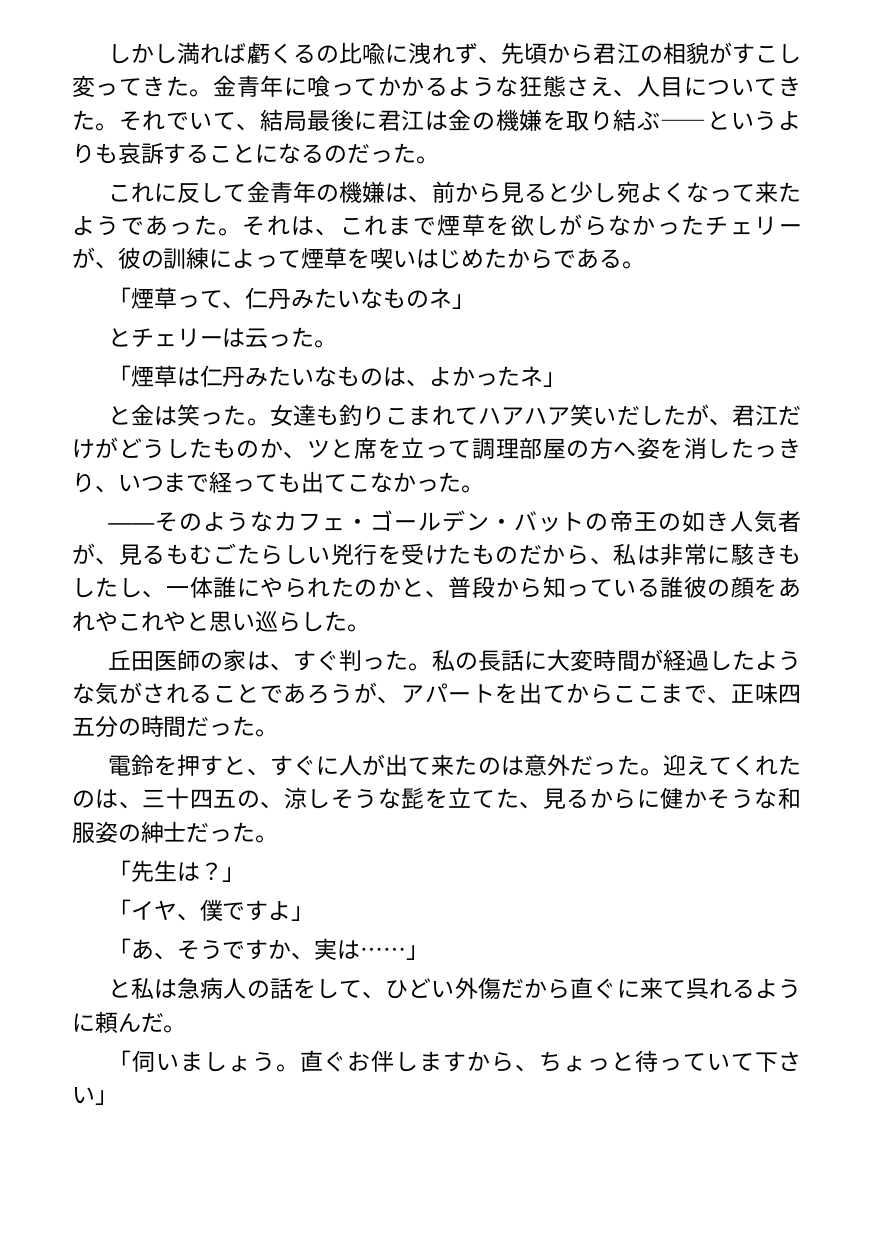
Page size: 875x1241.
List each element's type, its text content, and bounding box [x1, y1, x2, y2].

text とチェリーは云った。 [72, 320, 802, 353]
text しかし満れば虧くるの比喩に洩れず、先頃から君江の相貌がすこし変ってきた。金青年に喰ってかかるような狂態さえ、人目についてきた。それでいて、結局最後に君江は金の機嫌を取り結ぶ――というよりも哀訴することになるのだった。 [72, 36, 802, 169]
text 「あ、そうですか、実は……」 [72, 932, 802, 965]
text 「先生は？」 [72, 854, 802, 887]
text 「煙草は仁丹みたいなものは、よかったネ」 [72, 359, 802, 392]
text 「伺いましょう。直ぐお伴しますから、ちょっと待っていて下さい」 [72, 1044, 802, 1110]
text 丘田医師の家は、すぐ判った。私の長話に大変時間が経過したような気がされることであろうが、アパートを出てからここまで、正味四五分の時間だった。 [72, 642, 802, 742]
text と私は急病人の話をして、ひどい外傷だから直ぐに来て呉れるように頼んだ。 [72, 971, 802, 1038]
text 「煙草って、仁丹みたいなものネ」 [72, 281, 802, 314]
text これに反して金青年の機嫌は、前から見ると少し宛よくなって来たようであった。それは、これまで煙草を欲しがらなかったチェリーが、彼の訓練によって煙草を喫いはじめたからである。 [72, 175, 802, 274]
text 「イヤ、僕ですよ」 [72, 893, 802, 926]
text と金は笑った。女達も釣りこまれてハアハア笑いだしたが、君江だけがどうしたものか、ツと席を立って調理部屋の方へ姿を消したっきり、いつまで経っても出てこなかった。 [72, 398, 802, 498]
text 電鈴を押すと、すぐに人が出て来たのは意外だった。迎えてくれたのは、三十四五の、涼しそうな髭を立てた、見るからに健かそうな和服姿の紳士だった。 [72, 748, 802, 848]
text ――そのようなカフェ・ゴールデン・バットの帝王の如き人気者が、見るもむごたらしい兇行を受けたものだから、私は非常に駭きもしたし、一体誰にやられたのかと、普段から知っている誰彼の顔をあれやこれやと思い巡らした。 [72, 504, 802, 637]
